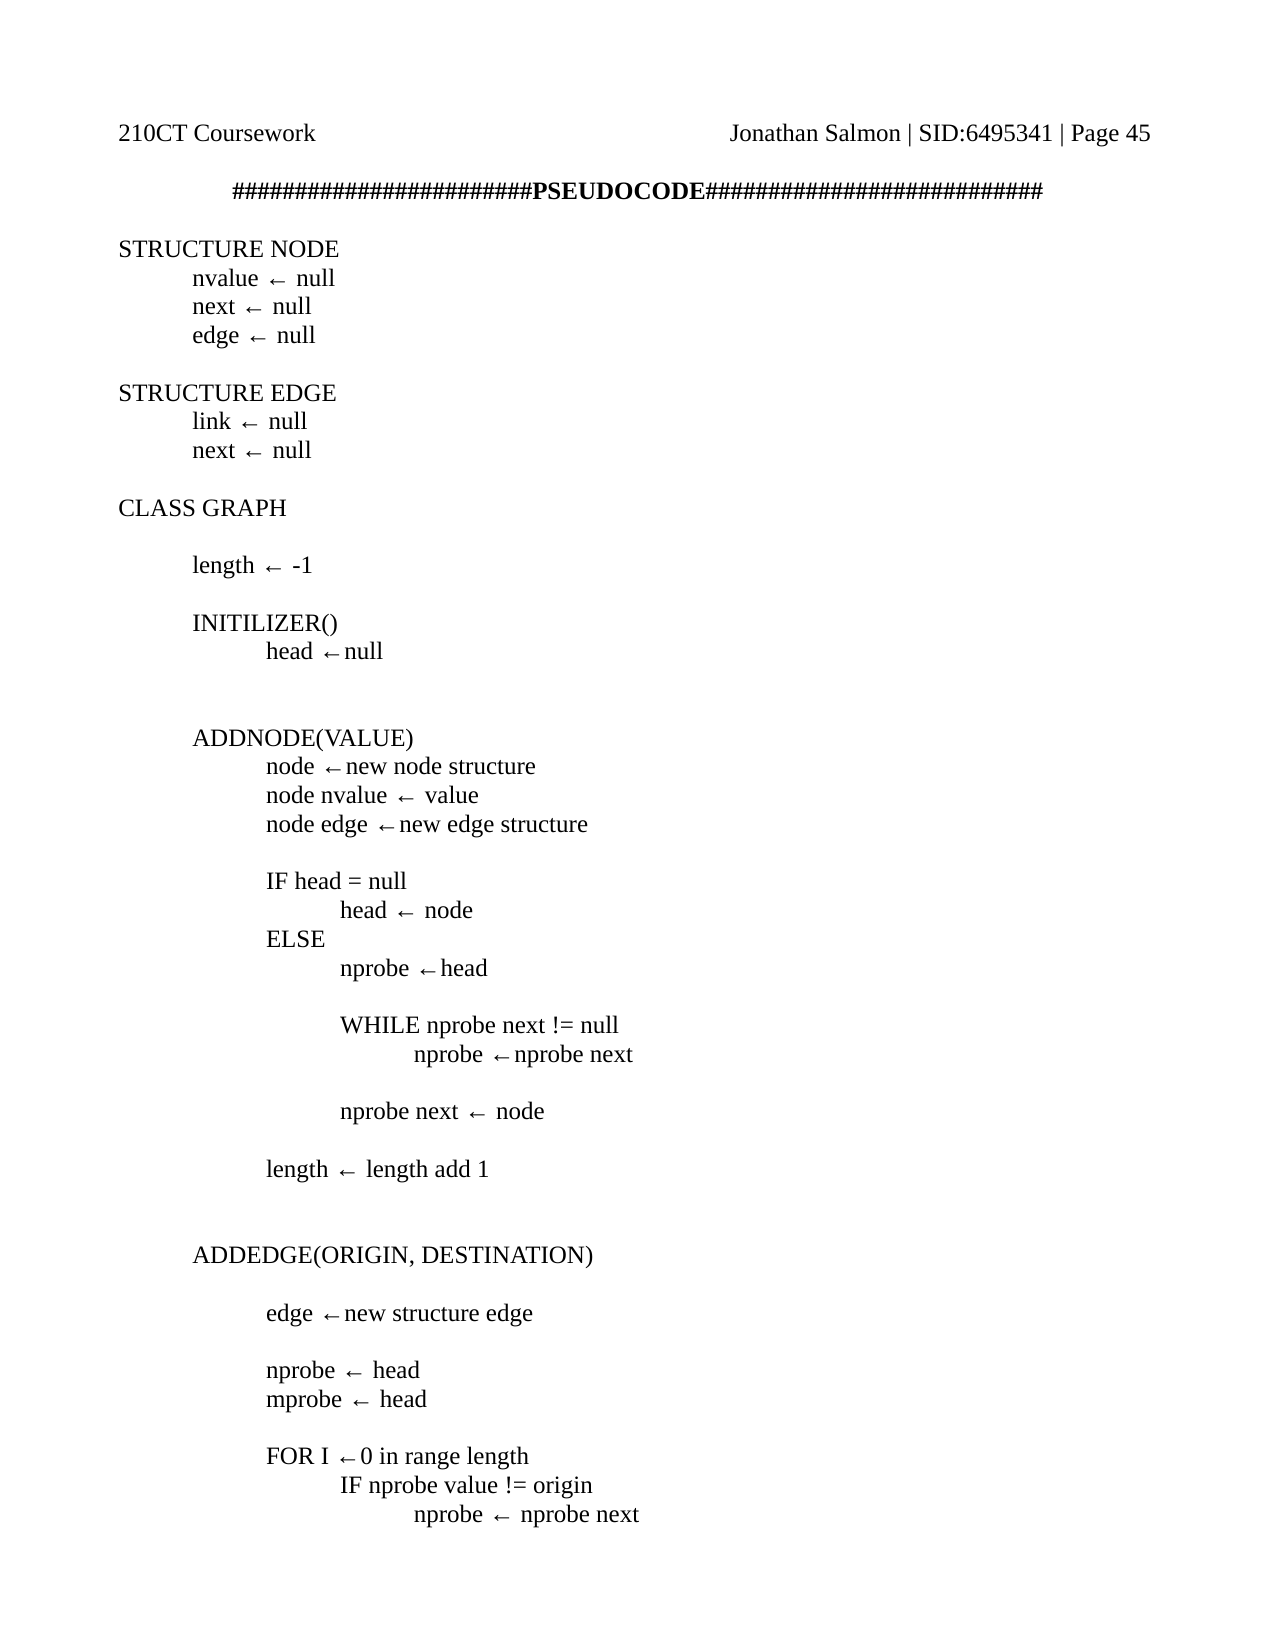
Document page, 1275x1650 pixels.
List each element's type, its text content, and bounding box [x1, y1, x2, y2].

text head ← node [118, 895, 1157, 924]
text edge ←new structure edge [118, 1298, 1157, 1326]
text node nvalue ← value [118, 780, 1157, 809]
text mprobe ← head [118, 1384, 1157, 1413]
text edge ← null [118, 320, 1157, 349]
text link ← null [118, 406, 1157, 435]
text FOR I ←0 in range length [118, 1441, 1157, 1470]
text nprobe ← head [118, 1355, 1157, 1384]
text ########################PSEUDOCODE########################### [118, 176, 1157, 205]
text next ← null [118, 435, 1157, 464]
text head ←null [118, 636, 1157, 665]
text length ← length add 1 [118, 1154, 1157, 1183]
text ELSE [118, 924, 1157, 953]
text next ← null [118, 291, 1157, 320]
text STRUCTURE EDGE [118, 378, 1157, 406]
text nprobe ←head [118, 953, 1157, 981]
text ADDNODE(VALUE) [118, 723, 1157, 751]
text WHILE nprobe next != null [118, 1010, 1157, 1039]
text INITILIZER() [118, 608, 1157, 636]
text IF head = null [118, 866, 1157, 895]
text nprobe next ← node [118, 1096, 1157, 1125]
text node edge ←new edge structure [118, 809, 1157, 838]
text node ←new node structure [118, 751, 1157, 780]
text nprobe ← nprobe next [118, 1499, 1157, 1528]
text length ← -1 [118, 550, 1157, 579]
text nprobe ←nprobe next [118, 1039, 1157, 1068]
text ADDEDGE(ORIGIN, DESTINATION) [118, 1240, 1157, 1269]
text nvalue ← null [118, 263, 1157, 291]
text IF nprobe value != origin [118, 1470, 1157, 1499]
text STRUCTURE NODE [118, 234, 1157, 263]
text CLASS GRAPH [118, 493, 1157, 521]
